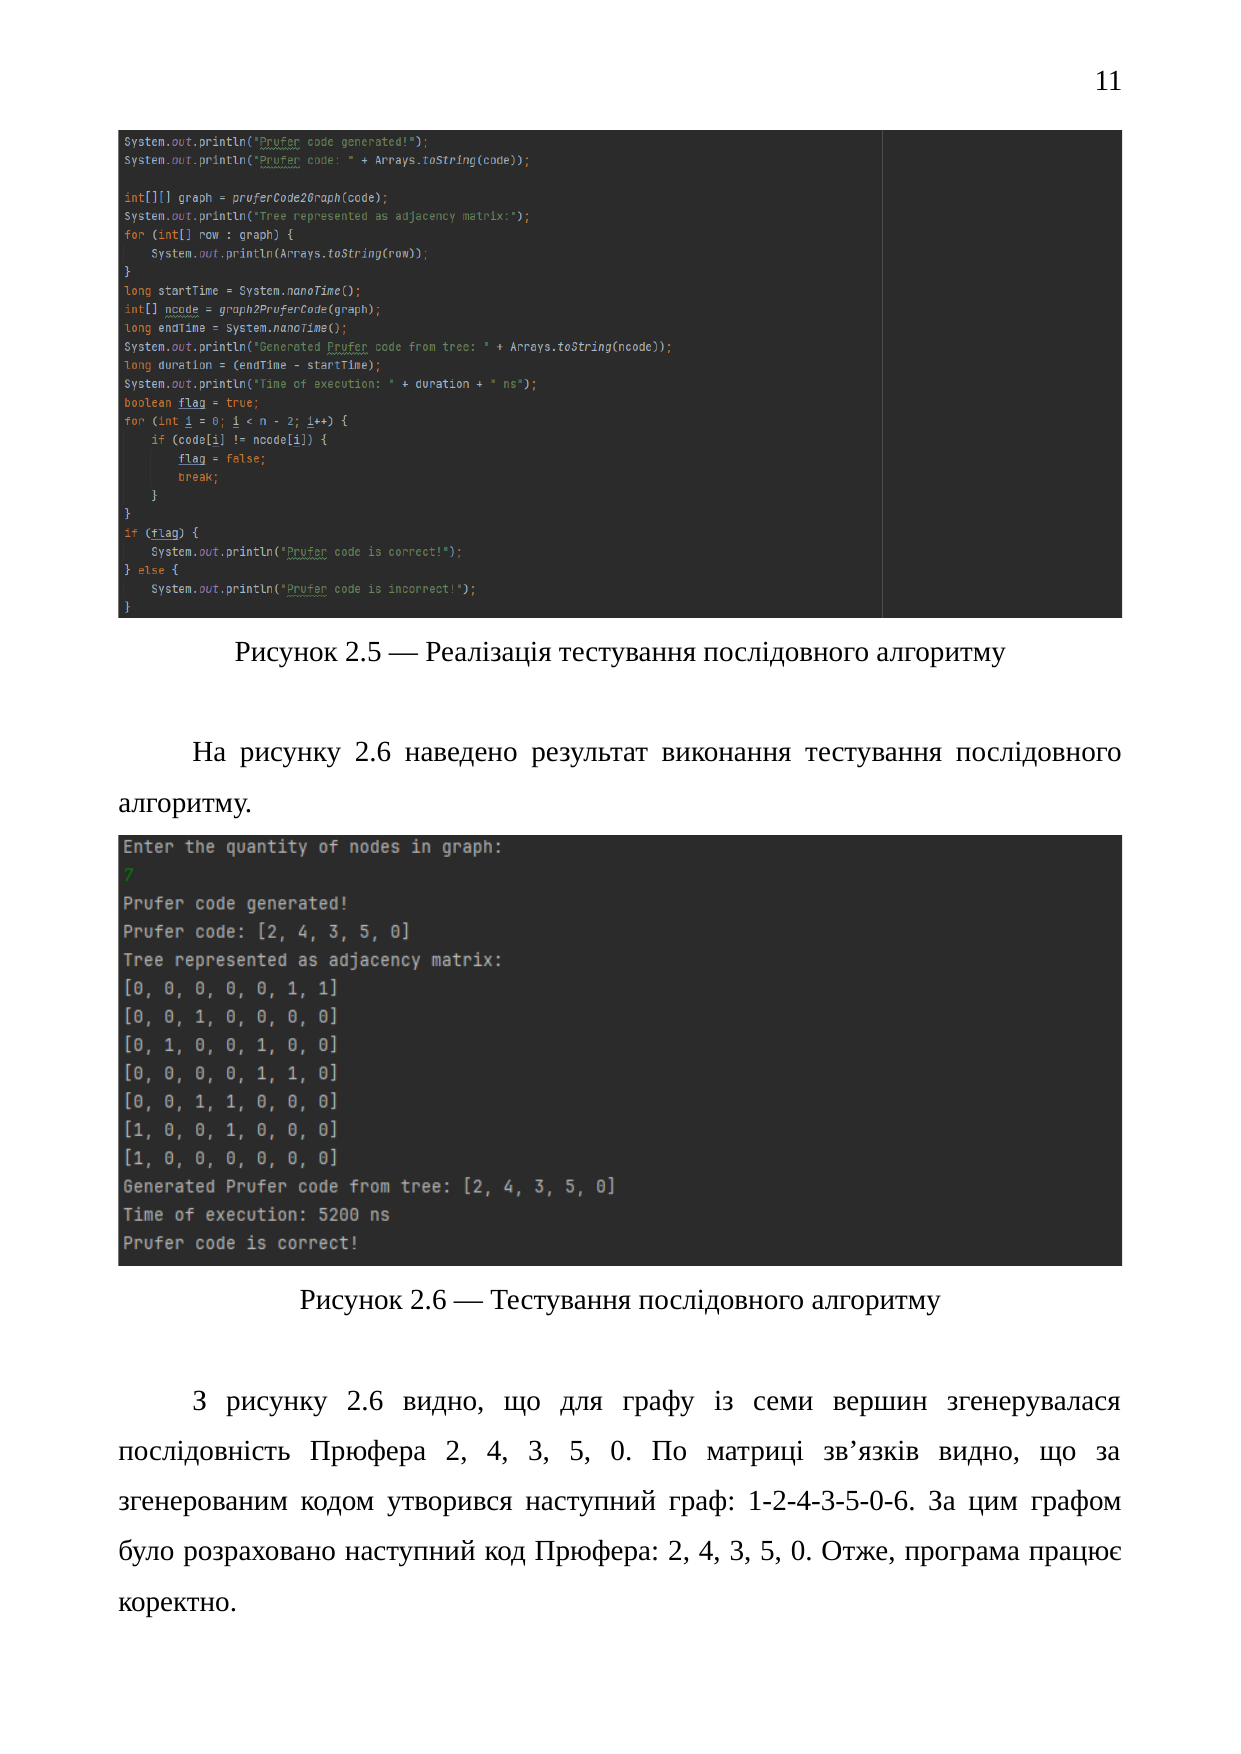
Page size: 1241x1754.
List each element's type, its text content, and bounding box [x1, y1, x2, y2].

text Рисунок 2.5 — Реалізація тестування послідовного алгоритму [118, 618, 1122, 667]
text На рисунку 2.6 наведено результат виконання тестування послідовного алгоритму. [118, 734, 1122, 818]
text З рисунку 2.6 видно, що для графу із семи вершин згенерувалася послідовність Прюфера 2, 4, 3, 5, 0. По матриці зв’язків видно, що за згенерованим кодом утворився наступний граф: 1-2-4-3-5-0-6. За цим графом було розраховано наступний код Прюфера: 2, 4, 3, 5, 0. Отже, програма працює коректно. [118, 1383, 1122, 1617]
text Рисунок 2.6 — Тестування послідовного алгоритму [118, 1266, 1122, 1316]
picture [118, 130, 1123, 618]
picture [118, 835, 1123, 1266]
